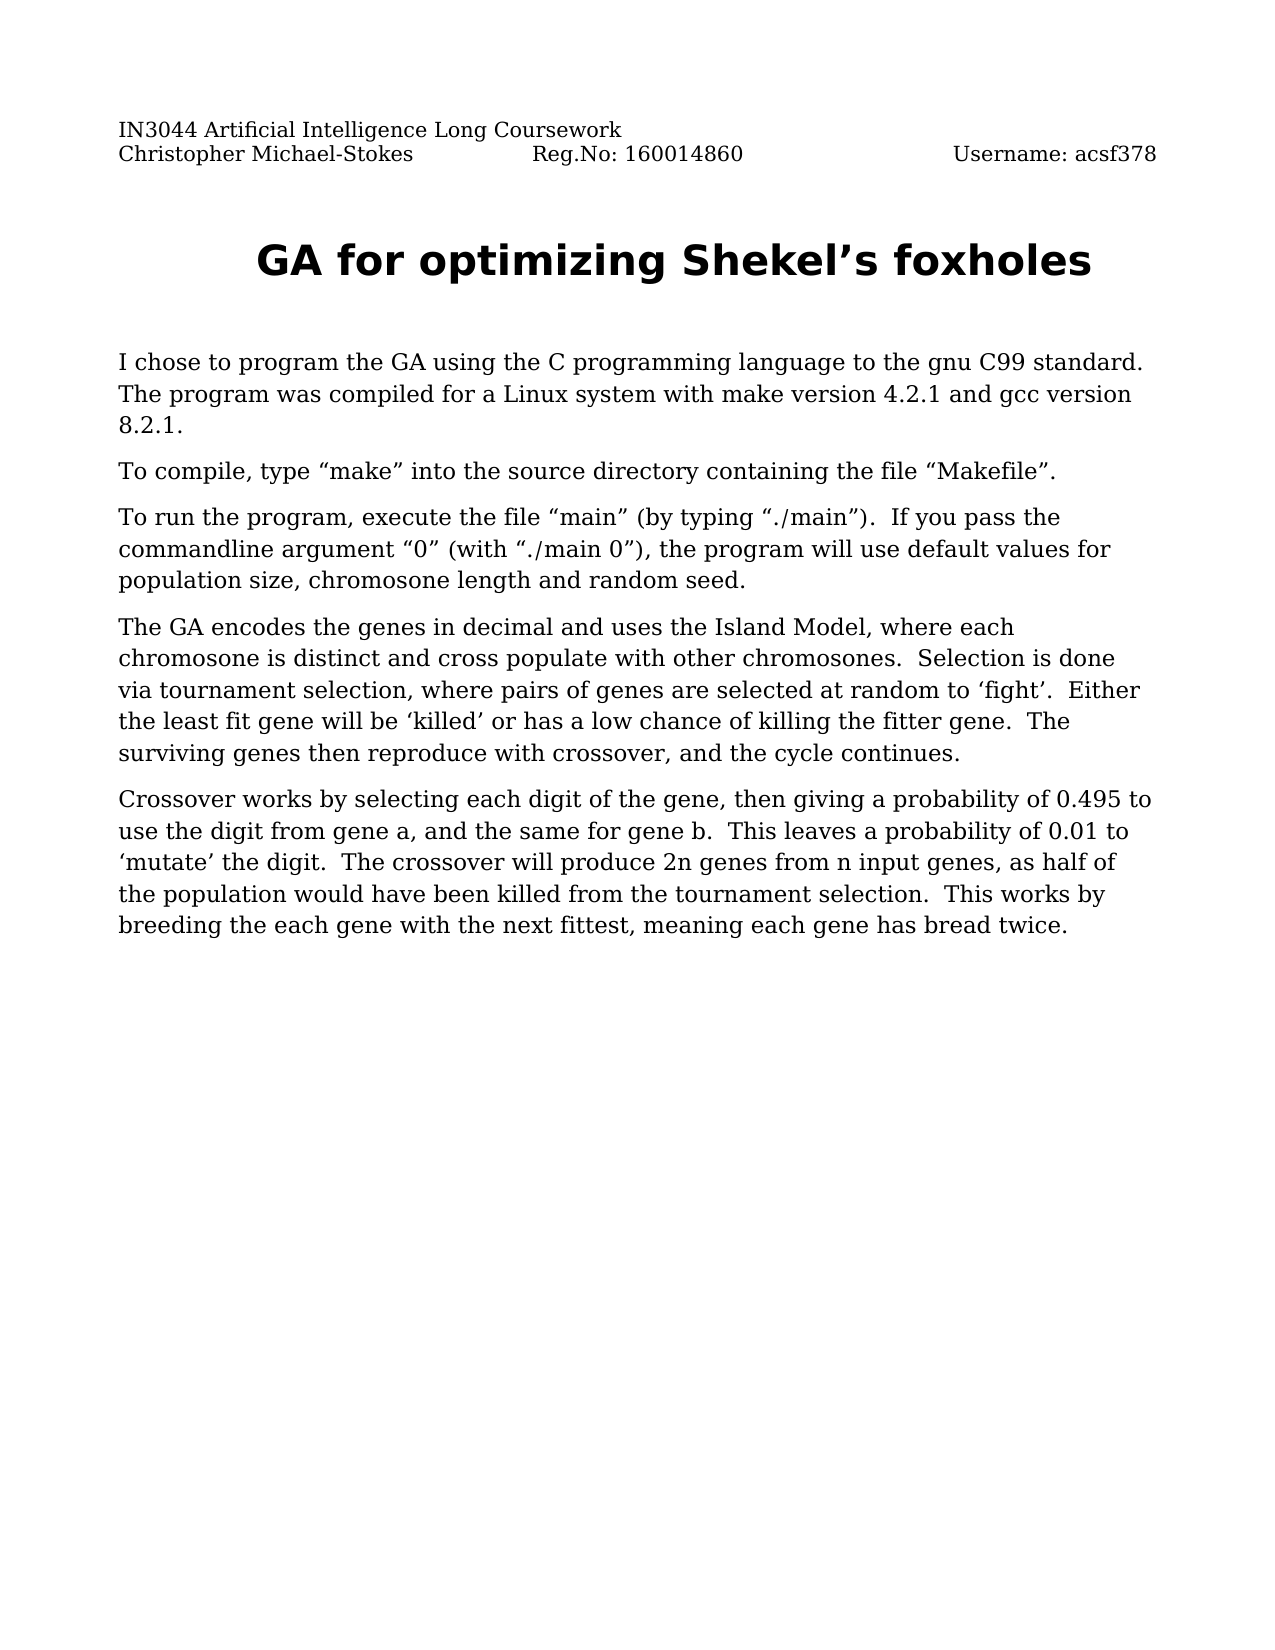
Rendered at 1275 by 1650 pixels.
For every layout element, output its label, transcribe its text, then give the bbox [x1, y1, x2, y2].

text I chose to program the GA using the C programming language to the gnu C99 standard. The program was compiled for a Linux system with make version 4.2.1 and gcc version 8.2.1. [118, 348, 1157, 438]
text The GA encodes the genes in decimal and uses the Island Model, where each chromosone is distinct and cross populate with other chromosones. Selection is done via tournament selection, where pairs of genes are selected at random to ‘fight’. Either the least fit gene will be ‘killed’ or has a low chance of killing the fitter gene. The surviving genes then reproduce with crossover, and the cycle continues. [118, 612, 1157, 766]
text Crossover works by selecting each digit of the gene, then giving a probability of 0.495 to use the digit from gene a, and the same for gene b. This leaves a probability of 0.01 to ‘mutate’ the digit. The crossover will produce 2n genes from n input genes, as half of the population would have been killed from the tournament selection. This works by breeding the each gene with the next fittest, meaning each gene has bread twice. [118, 785, 1157, 938]
text To run the program, execute the file “main” (by typing “./main”). If you pass the commandline argument “0” (with “./main 0”), the program will use default values for population size, chromosone length and random seed. [118, 503, 1157, 594]
text To compile, type “make” into the source directory containing the file “Makefile”. [118, 457, 1157, 484]
title GA for optimizing Shekel’s foxholes [118, 221, 1157, 289]
